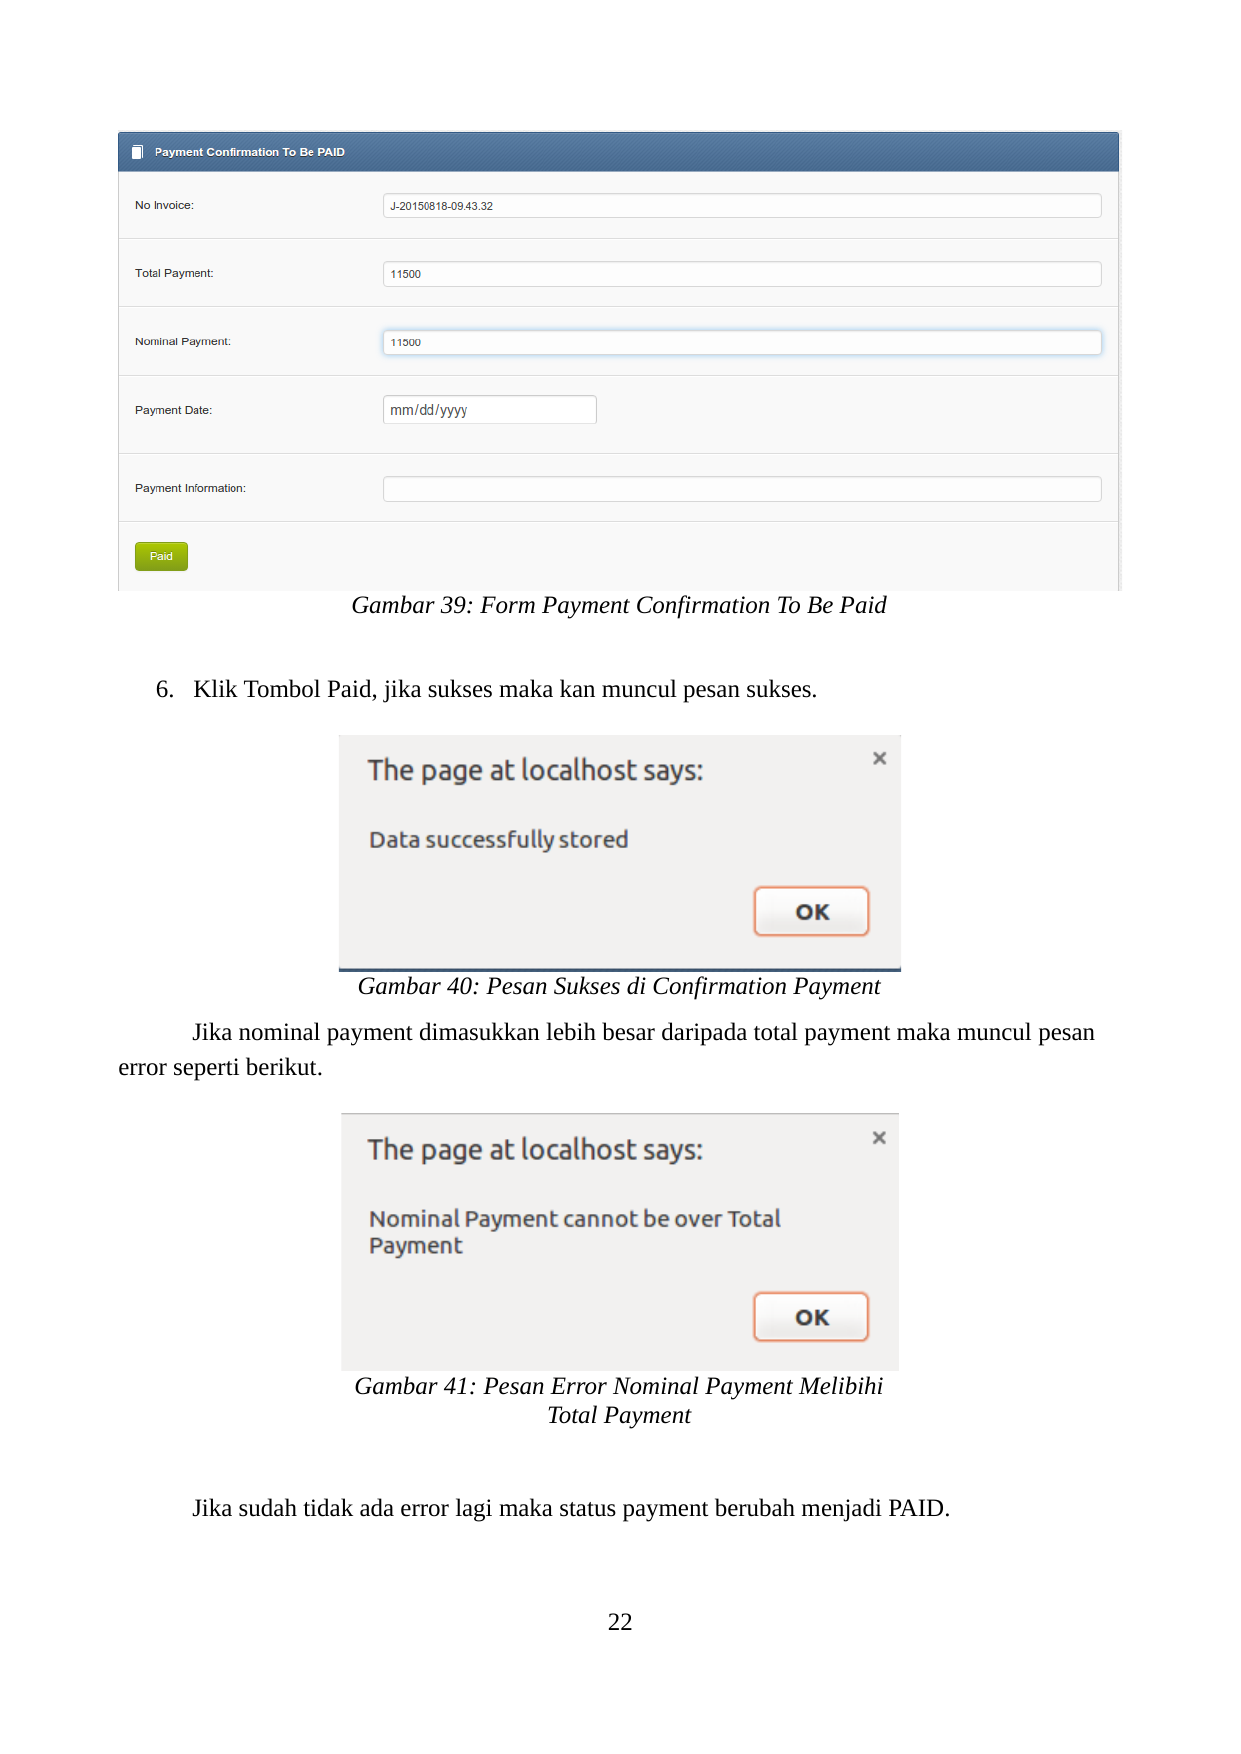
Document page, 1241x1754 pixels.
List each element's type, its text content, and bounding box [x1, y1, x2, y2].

text Gambar 40: Pesan Sukses di Confirmation Payment [339, 972, 901, 1000]
picture [118, 130, 1123, 591]
picture [341, 1113, 899, 1371]
text Jika sudah tidak ada error lagi maka status payment berubah menjadi PAID. [118, 1493, 1122, 1522]
text Gambar 41: Pesan Error Nominal Payment Melibihi Total Payment [341, 1371, 899, 1428]
picture [338, 735, 902, 972]
text Jika nominal payment dimasukkan lebih besar daripada total payment maka muncul pesan error seperti berikut. [118, 1017, 1122, 1080]
text Gambar 39: Form Payment Confirmation To Be Paid [118, 591, 1122, 619]
list Klik Tombol Paid, jika sukses maka kan muncul pesan sukses. [156, 674, 1122, 702]
